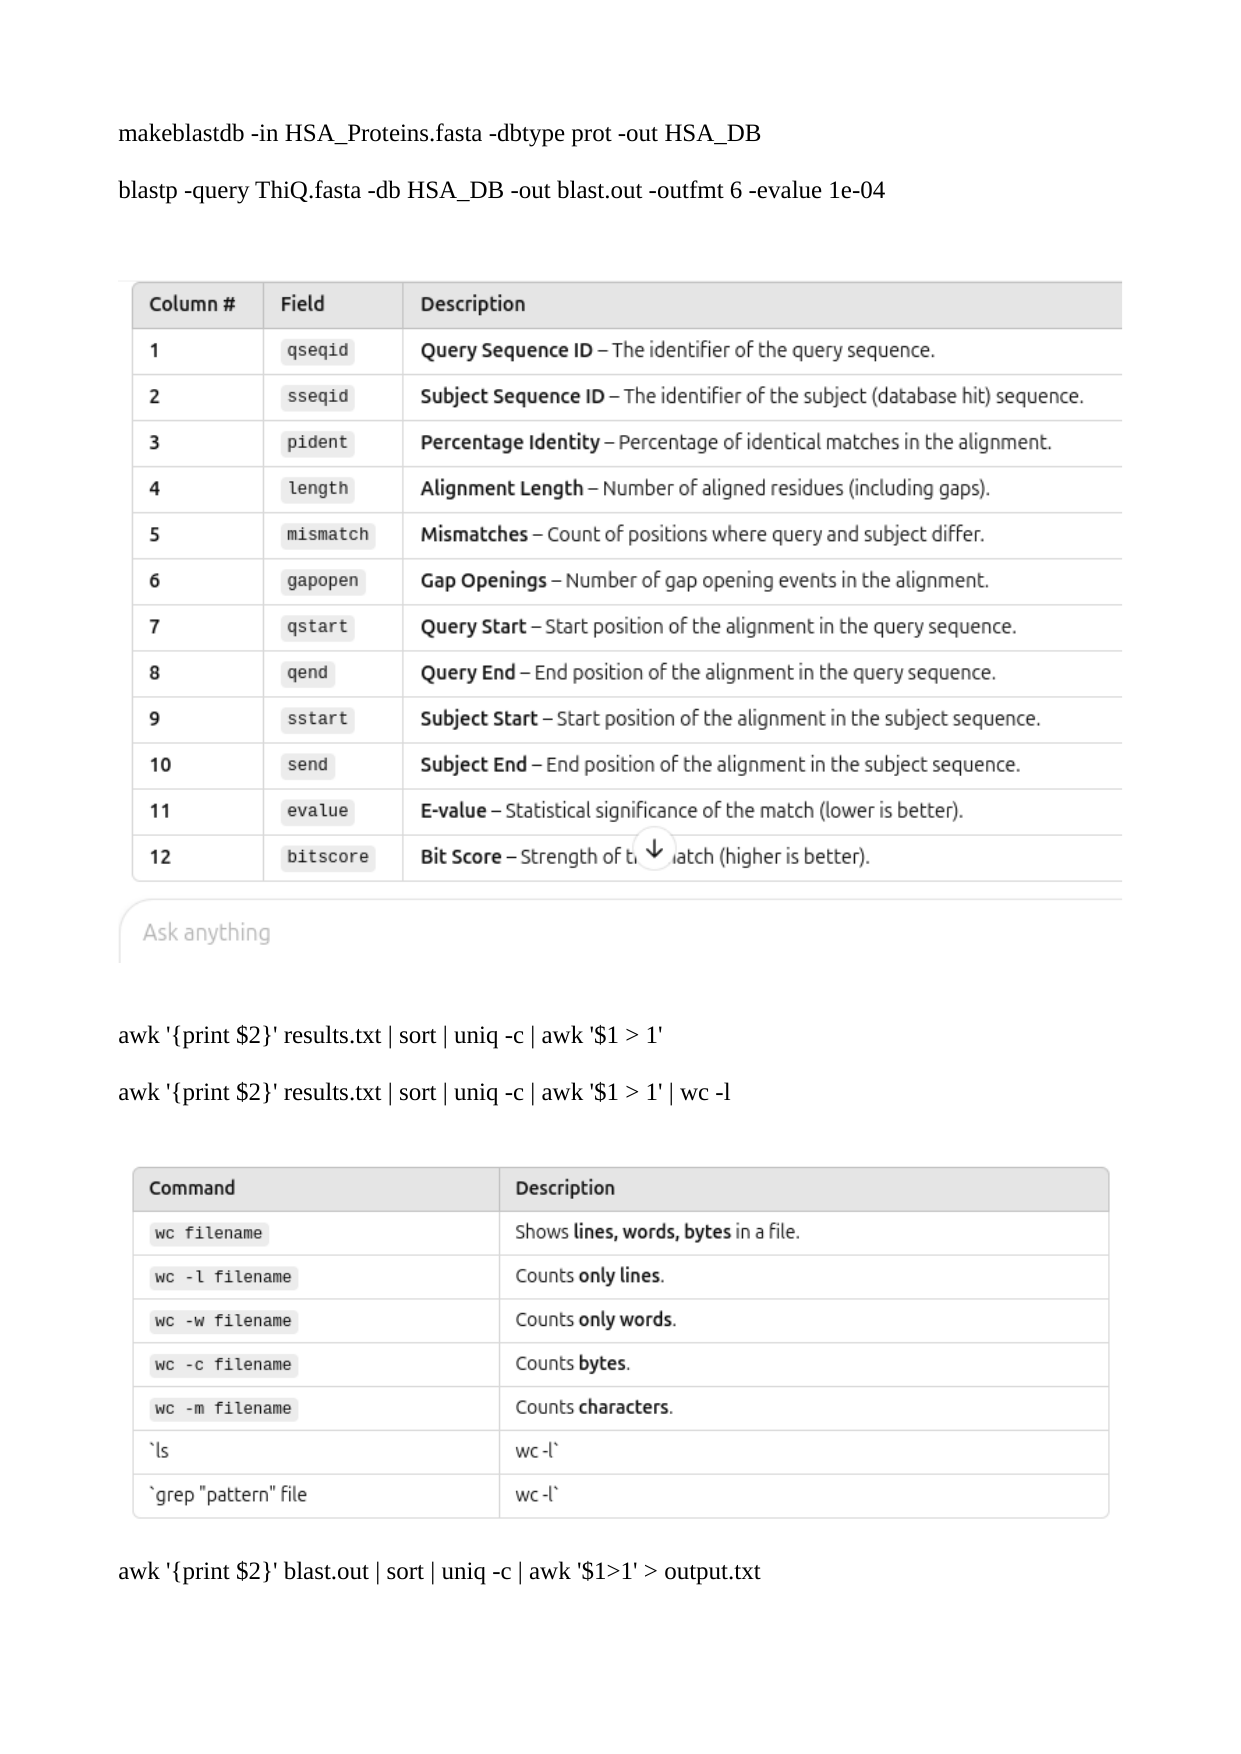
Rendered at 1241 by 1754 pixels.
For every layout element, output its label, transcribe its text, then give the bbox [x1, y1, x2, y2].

text makeblastdb -in HSA_Proteins.fasta -dbtype prot -out HSA_DB [118, 118, 1122, 147]
text awk '{print $2}' results.txt | sort | uniq -c | awk '$1 > 1' | wc -l [118, 1077, 1122, 1106]
text awk '{print $2}' blast.out | sort | uniq -c | awk '$1>1' > output.txt [118, 1556, 1122, 1585]
picture [118, 1163, 1123, 1556]
text blastp -query ThiQ.fasta -db HSA_DB -out blast.out -outfmt 6 -evalue 1e-04 [118, 176, 1122, 204]
text awk '{print $2}' results.txt | sort | uniq -c | awk '$1 > 1' [118, 1020, 1122, 1048]
picture [118, 261, 1123, 963]
